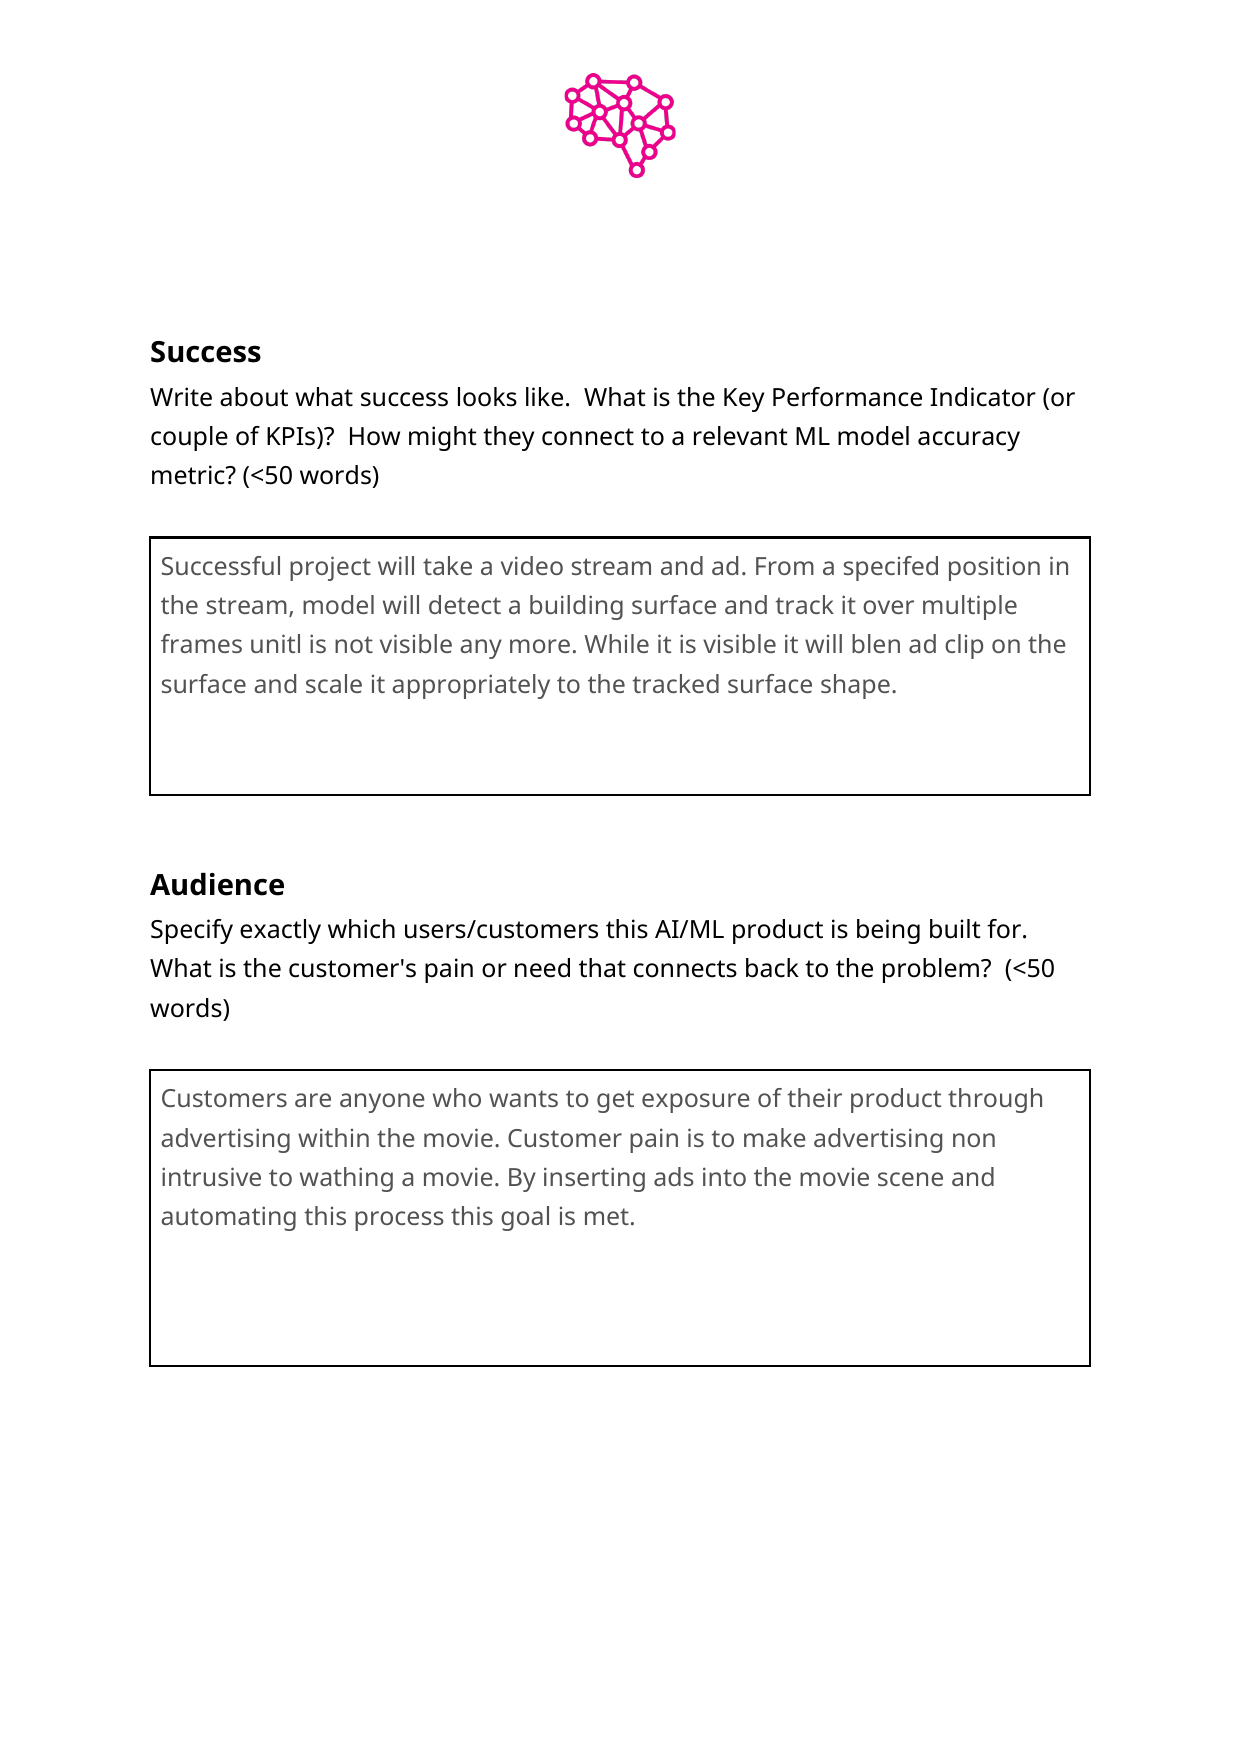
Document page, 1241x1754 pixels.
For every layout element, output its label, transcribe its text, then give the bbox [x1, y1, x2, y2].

picture [564, 73, 676, 178]
table_header Successful project will take a video stream and ad. From a specifed position in the stream, model will detect a building surface and track it over multiple frames unitl is not visible any more. While it is visible it will blen ad clip on the surface and scale it appropriately to the tracked surface shape. [151, 539, 1089, 793]
subtitle Audience [150, 864, 1090, 903]
text Specify exactly which users/customers this AI/ML product is being built for. What is the customer's pain or need that connects back to the problem? (<50 words) [150, 912, 1090, 1024]
table_header Customers are anyone who wants to get exposure of their product through advertising within the movie. Customer pain is to make advertising non intrusive to wathing a movie. By inserting ads into the movie scene and automating this process this goal is met. [151, 1071, 1089, 1365]
text Write about what success looks like. What is the Key Performance Indicator (or couple of KPIs)? How might they connect to a relevant ML model accuracy metric? (<50 words) [150, 380, 1090, 492]
subtitle Success [150, 332, 1090, 371]
